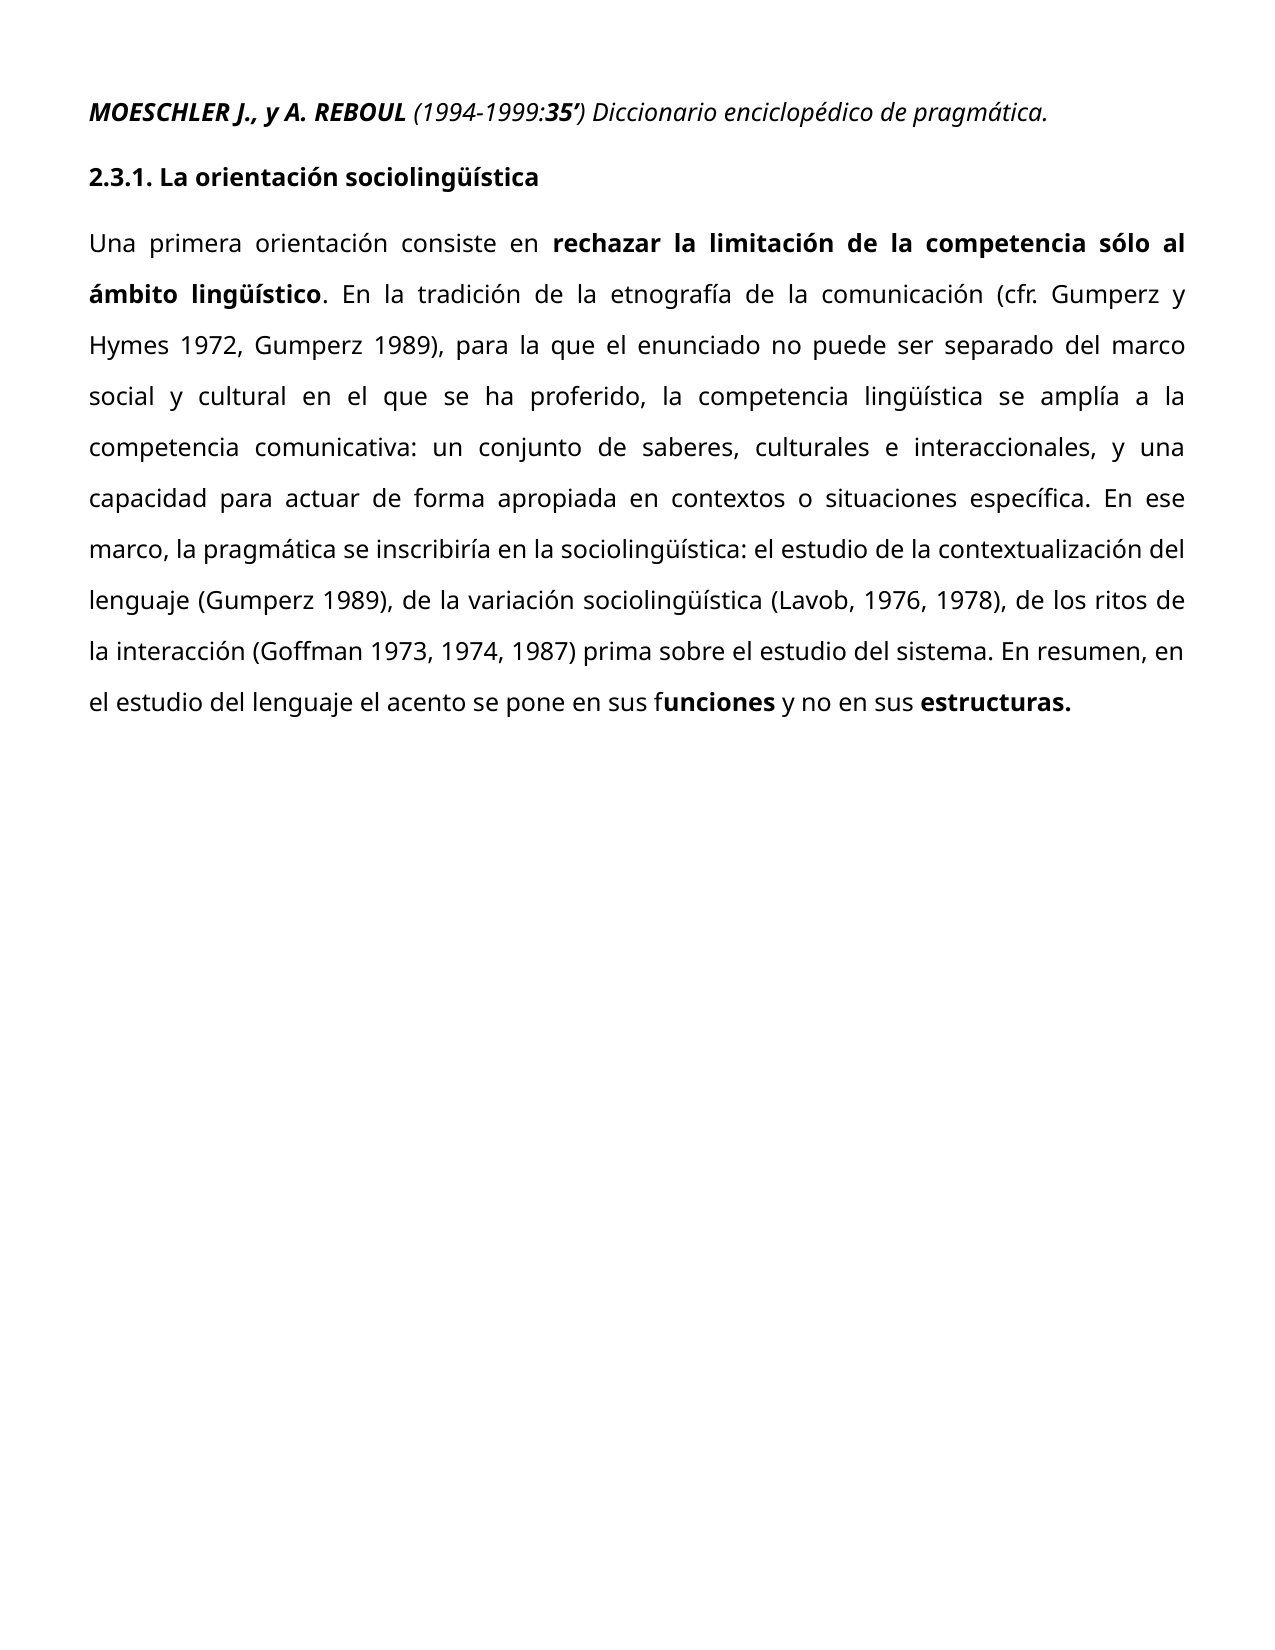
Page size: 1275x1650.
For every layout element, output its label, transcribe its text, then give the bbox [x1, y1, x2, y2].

text MOESCHLER J., y A. REBOUL (1994-1999:35’) Diccionario enciclopédico de pragmática. [88, 94, 1186, 128]
text 2.3.1. La orientación sociolingüística [88, 160, 1186, 194]
text Una primera orientación consiste en rechazar la limitación de la competencia sólo al ámbito lingüístico. En la tradición de la etnografía de la comunicación (cfr. Gumperz y Hymes 1972, Gumperz 1989), para la que el enunciado no puede ser separado del marco social y cultural en el que se ha proferido, la competencia lingüística se amplía a la competencia comunicativa: un conjunto de saberes, culturales e interaccionales, y una capacidad para actuar de forma apropiada en contextos o situaciones específica. En ese marco, la pragmática se inscribiría en la sociolingüística: el estudio de la contextualización del lenguaje (Gumperz 1989), de la variación sociolingüística (Lavob, 1976, 1978), de los ritos de la interacción (Goffman 1973, 1974, 1987) prima sobre el estudio del sistema. En resumen, en el estudio del lenguaje el acento se pone en sus funciones y no en sus estructuras. [88, 226, 1186, 719]
